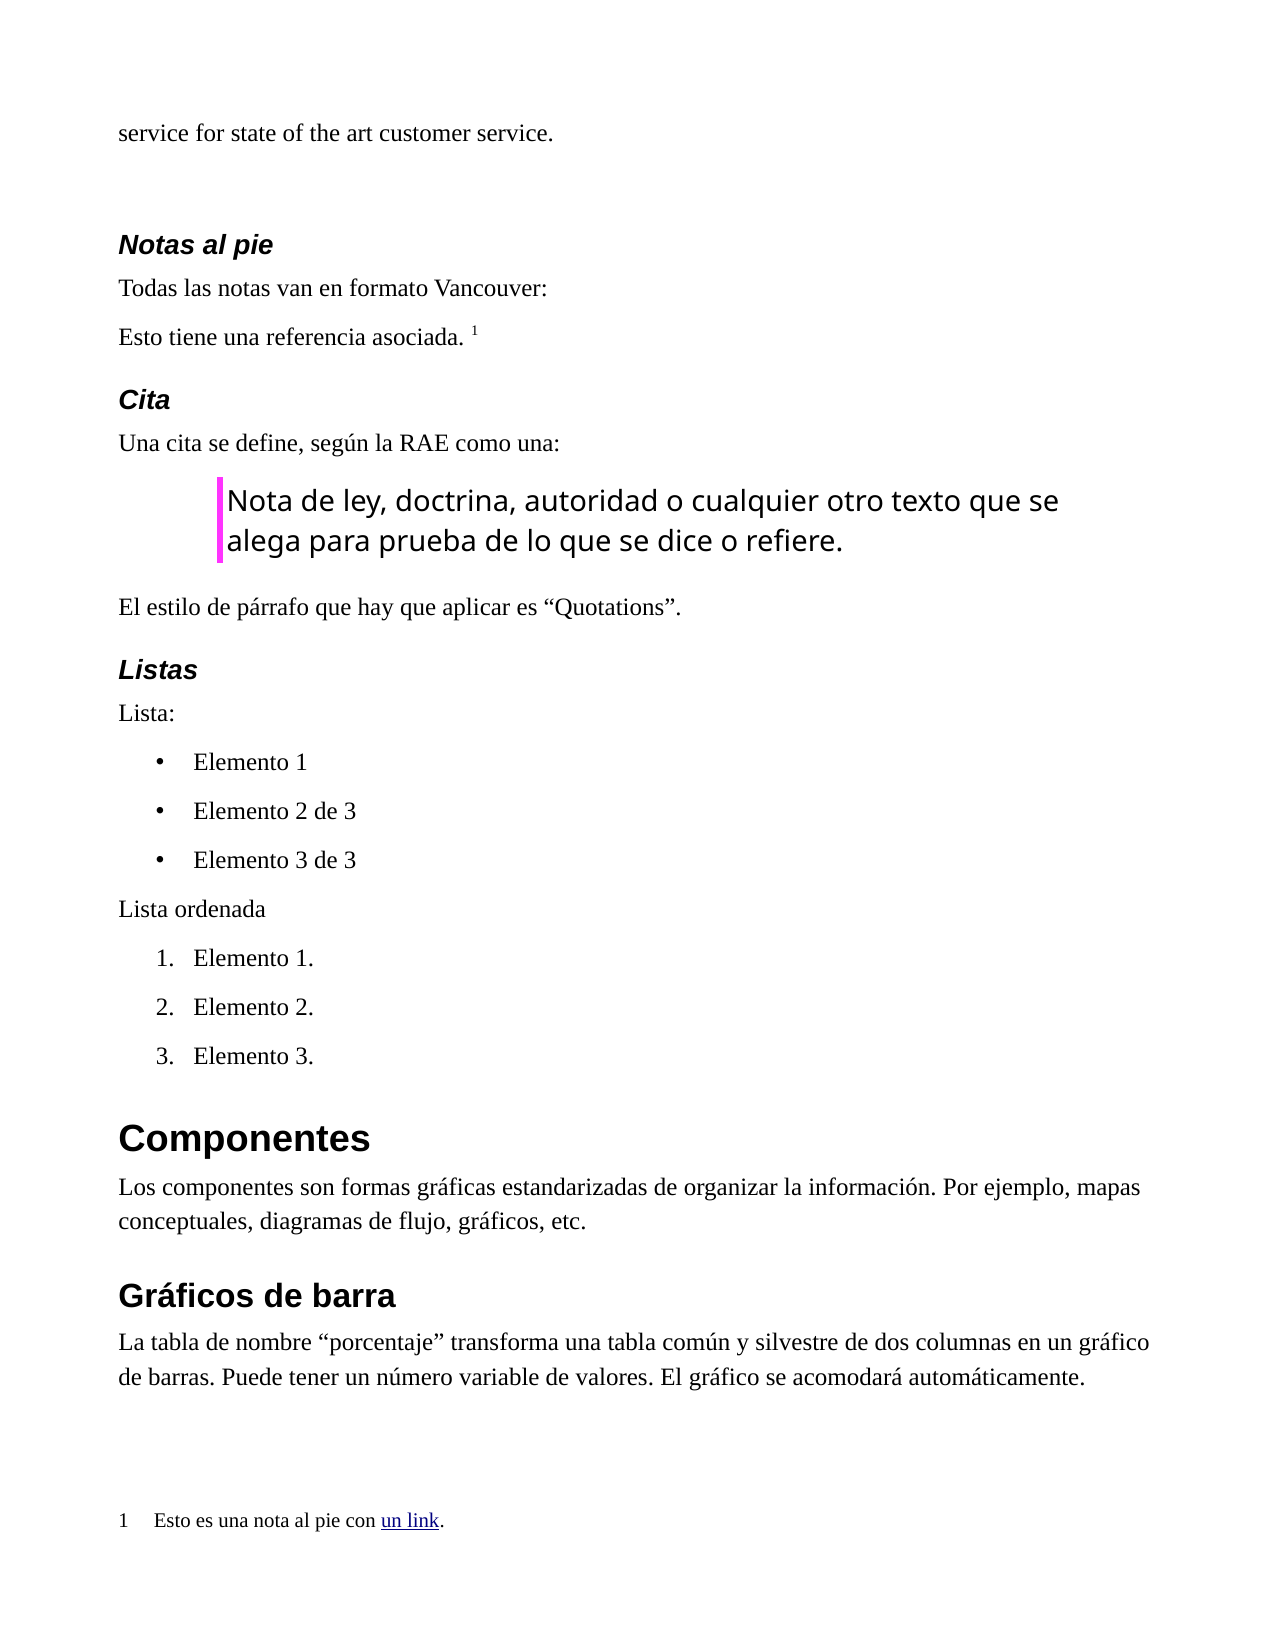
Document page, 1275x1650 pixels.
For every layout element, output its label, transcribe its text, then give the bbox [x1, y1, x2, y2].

list Elemento 2 de 3 [156, 796, 1157, 825]
text La tabla de nombre “porcentaje” transforma una tabla común y silvestre de dos columnas en un gráfico de barras. Puede tener un número variable de valores. El gráfico se acomodará automáticamente. [118, 1327, 1157, 1390]
subtitle Componentes [118, 1116, 1157, 1159]
text Todas las notas van en formato Vancouver: [118, 273, 1157, 302]
list Elemento 3. [156, 1041, 1157, 1070]
subtitle Notas al pie [118, 229, 1157, 261]
text Lista: [118, 698, 1157, 727]
text Esto es una nota al pie con un link. [118, 1508, 1157, 1532]
text Los componentes son formas gráficas estandarizadas de organizar la información. Por ejemplo, mapas conceptuales, diagramas de flujo, gráficos, etc. [118, 1172, 1157, 1235]
list Elemento 3 de 3 [156, 845, 1157, 874]
list Elemento 1. [156, 943, 1157, 972]
list Elemento 1 [156, 747, 1157, 776]
text Una cita se define, según la RAE como una: [118, 428, 1157, 457]
text Esto tiene una referencia asociada. [118, 322, 1157, 351]
subtitle Cita [118, 384, 1157, 416]
text Lista ordenada [118, 894, 1157, 923]
text Nota de ley, doctrina, autoridad o cualquier otro texto que se alega para prueba de lo que se dice o refiere. [223, 477, 1098, 563]
subtitle Listas [118, 654, 1157, 686]
text El estilo de párrafo que hay que aplicar es “Quotations”. [118, 592, 1157, 621]
text service for state of the art customer service. [118, 118, 1157, 147]
subtitle Gráficos de barra [118, 1276, 1157, 1315]
list Elemento 2. [156, 992, 1157, 1021]
